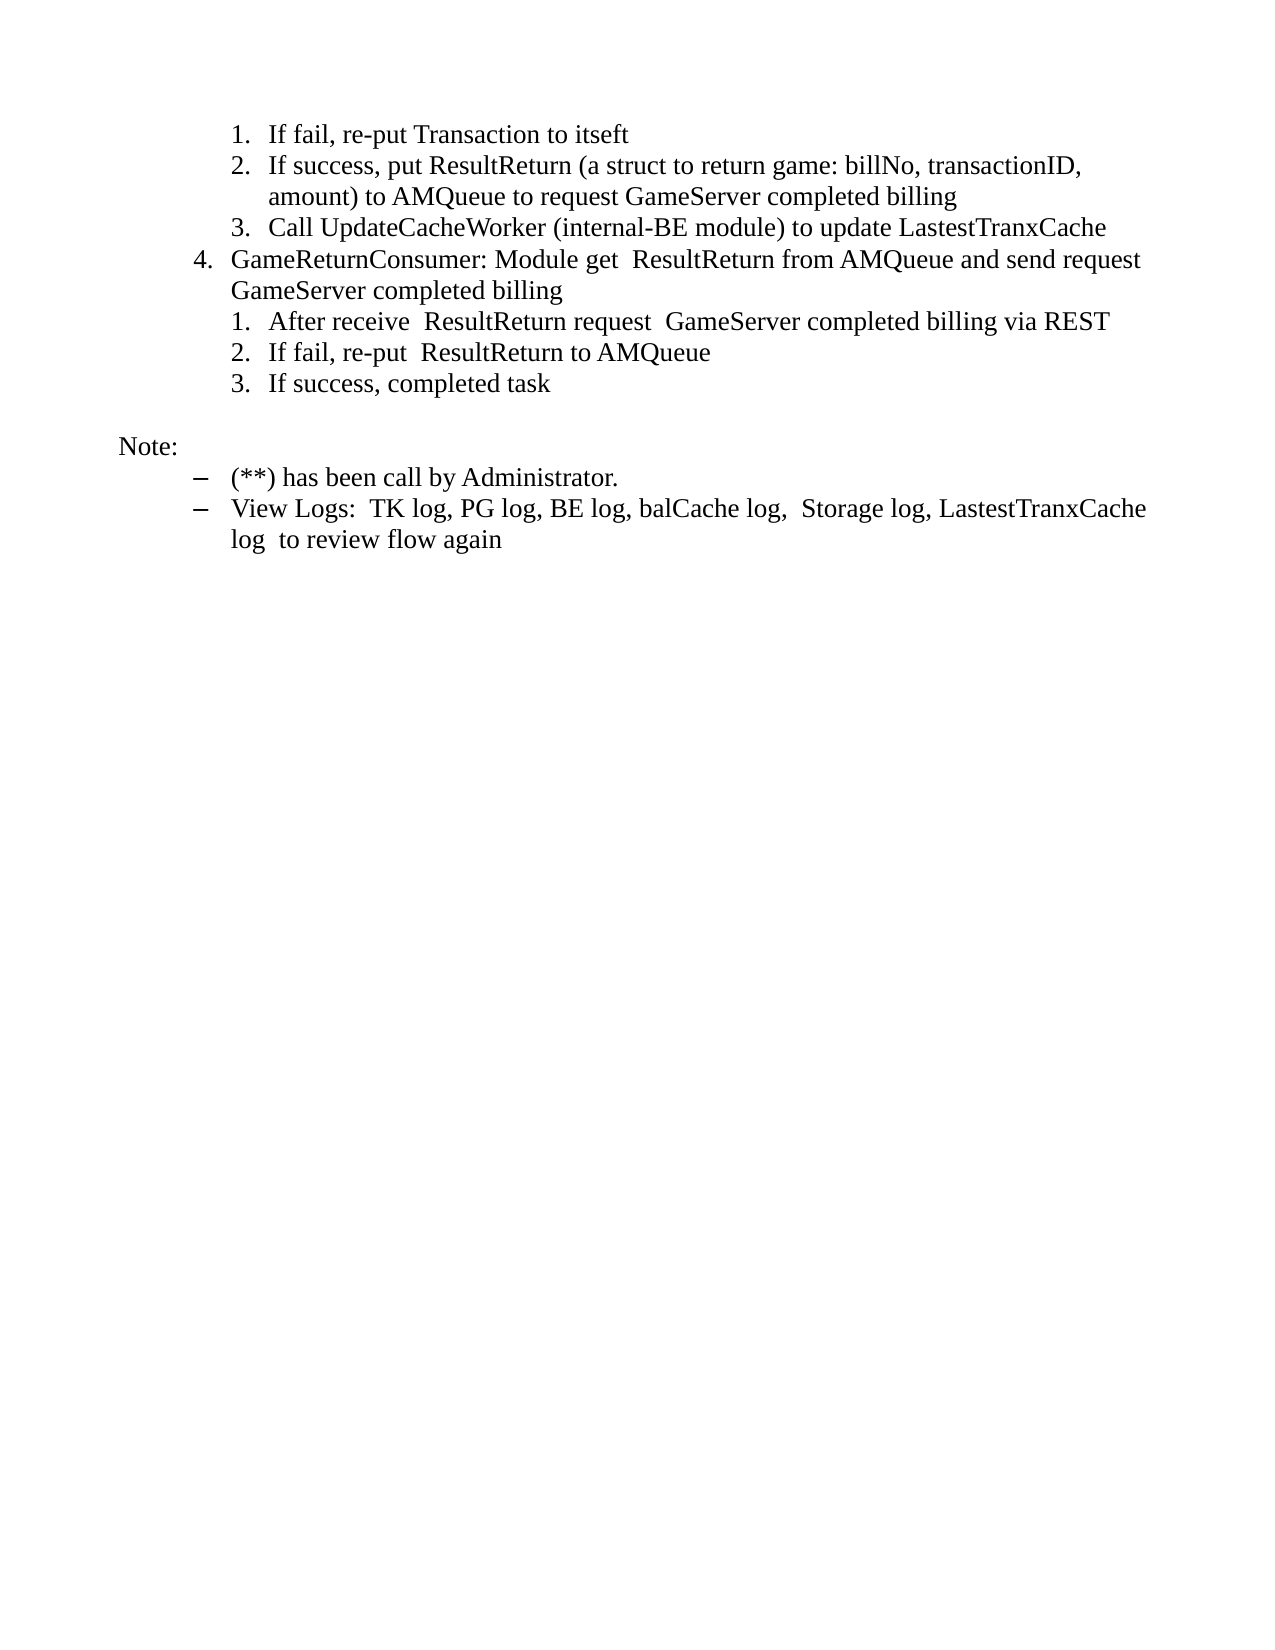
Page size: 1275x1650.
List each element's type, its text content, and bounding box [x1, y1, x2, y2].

list View Logs: TK log, PG log, BE log, balCache log, Storage log, LastestTranxCache log to review flow again [193, 492, 1157, 554]
list If success, completed task [231, 367, 1157, 398]
list If success, put ResultReturn (a struct to return game: billNo, transactionID, amount) to AMQueue to request GameServer completed billing [231, 149, 1157, 212]
list After receive ResultReturn request GameServer completed billing via REST [231, 305, 1157, 336]
list GameReturnConsumer: Module get ResultReturn from AMQueue and send request GameServer completed billing [193, 243, 1157, 305]
text Note: [118, 429, 1157, 461]
list Call UpdateCacheWorker (internal-BE module) to update LastestTranxCache [231, 212, 1157, 243]
list If fail, re-put ResultReturn to AMQueue [231, 336, 1157, 367]
list If fail, re-put Transaction to itseft [231, 118, 1157, 149]
list (**) has been call by Administrator. [193, 461, 1157, 492]
